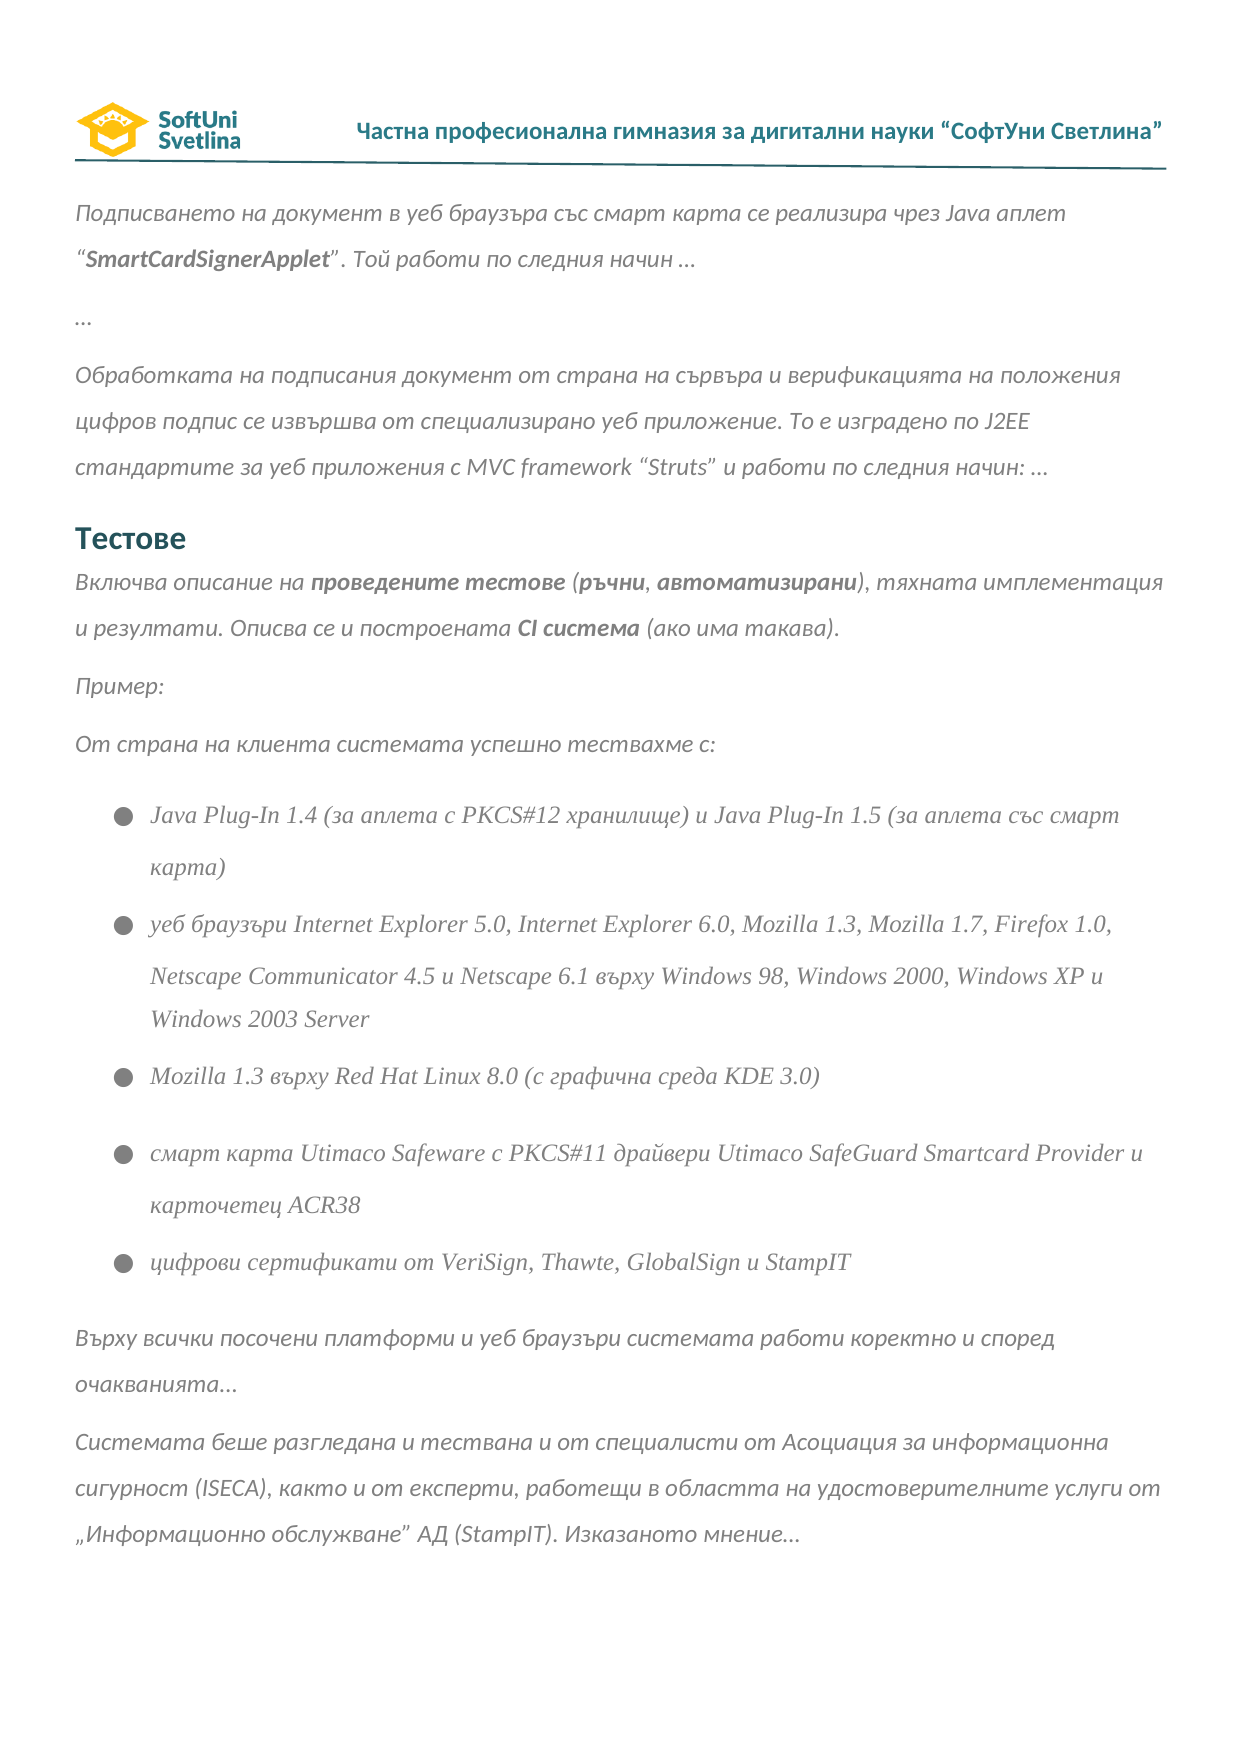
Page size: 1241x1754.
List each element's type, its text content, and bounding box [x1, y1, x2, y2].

text Системата беше разгледана и тествана и от специалисти от Асоциация за информационна сигурност (ISECA), както и от експерти, работещи в областта на удостоверителните услуги от „Информационно обслужване” АД (StampIT). Изказаното мнение… [75, 1426, 1181, 1548]
picture [75, 102, 240, 157]
list уеб браузъри Internet Explorer 5.0, Internet Explorer 6.0, Mozilla 1.3, Mozilla 1.7, Firefox 1.0, Netscape Communicator 4.5 и Netscape 6.1 върху Windows 98, Windows 2000, Windows XP и Windows 2003 Server [112, 895, 1181, 1033]
text … [75, 301, 1181, 331]
text Подписването на документ в уеб браузъра със смарт карта се реализира чрез Java аплет “SmartCardSignerApplet”. Той работи по следния начин … [75, 197, 1181, 273]
text Включва описание на проведените тестове (ръчни, автоматизирани), тяхната имплементация и резултати. Описва се и построената CI система (ако има такава). [75, 566, 1181, 642]
list смарт карта Utimaco Safeware с PKCS#11 драйвери Utimaco SafeGuard Smartcard Provider и карточетец ACR38 [112, 1124, 1181, 1218]
list Mozilla 1.3 върху Red Hat Linux 8.0 (с графична среда KDE 3.0) [112, 1047, 1181, 1098]
text Обработката на подписания документ от страна на сървъра и верификацията на положения цифров подпис се извършва от специализирано уеб приложение. То е изградено по J2EE стандартите за уеб приложения с MVC framework “Struts” и работи по следния начин: … [75, 359, 1181, 481]
text От страна на клиента системата успешно тествахме с: [75, 728, 1181, 759]
text Върху всички посочени платформи и уеб браузъри системата работи коректно и според очакванията... [75, 1322, 1181, 1398]
list Java Plug-In 1.4 (за аплета с PKCS#12 хранилище) и Java Plug-In 1.5 (за аплета със смарт карта) [112, 787, 1181, 881]
list цифрови сертификати от VeriSign, Thawte, GlobalSign и StampIT [112, 1233, 1181, 1284]
text Пример: [75, 670, 1181, 701]
subtitle Тестове [75, 517, 1181, 558]
